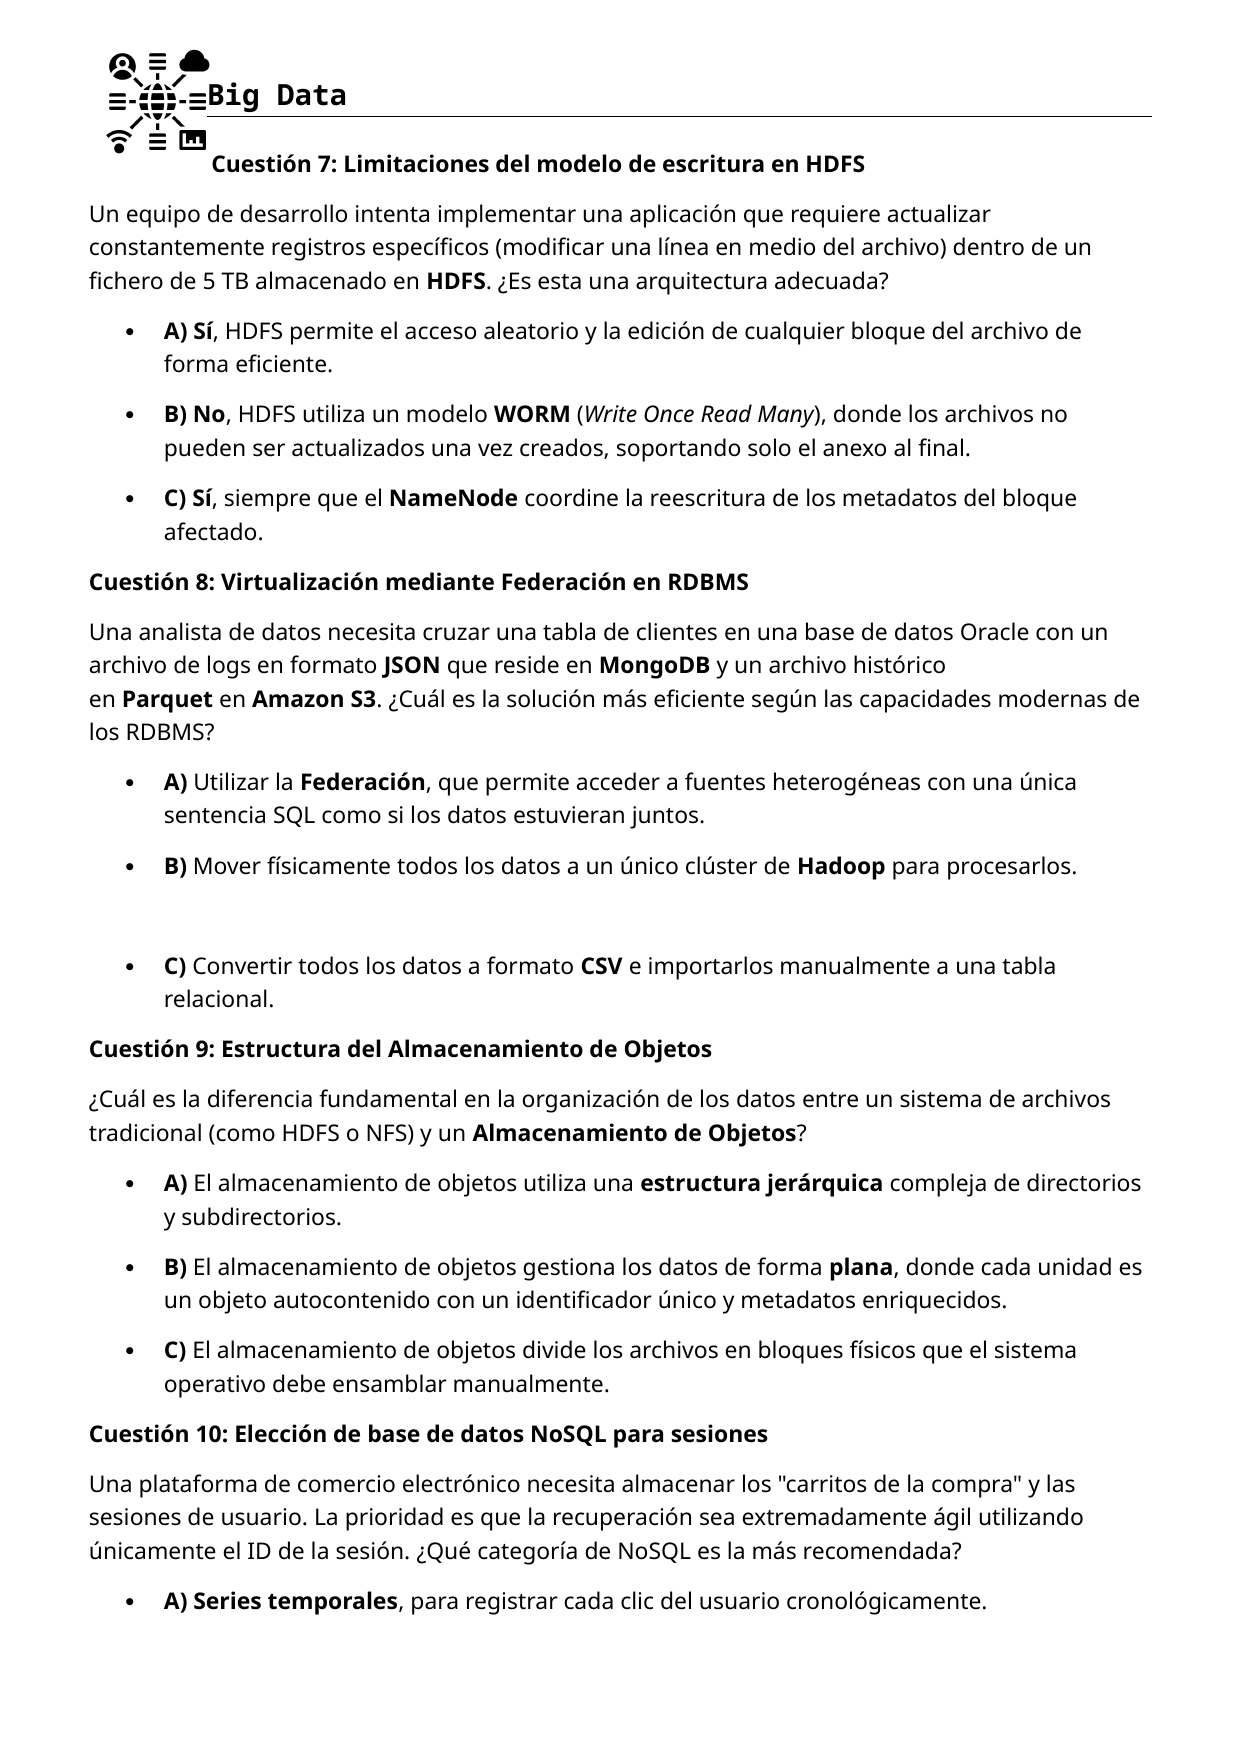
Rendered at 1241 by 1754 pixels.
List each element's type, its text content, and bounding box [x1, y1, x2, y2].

text Cuestión 10: Elección de base de datos NoSQL para sesiones [89, 1418, 1152, 1449]
list C) Sí, siempre que el NameNode coordine la reescritura de los metadatos del bloque afectado. [126, 482, 1152, 547]
list A) Series temporales, para registrar cada clic del usuario cronológicamente. [126, 1585, 1152, 1616]
list C) Convertir todos los datos a formato CSV e importarlos manualmente a una tabla relacional. [126, 950, 1152, 1014]
list A) El almacenamiento de objetos utiliza una estructura jerárquica compleja de directorios y subdirectorios. [126, 1167, 1152, 1232]
text Un equipo de desarrollo intenta implementar una aplicación que requiere actualizar constantemente registros específicos (modificar una línea en medio del archivo) dentro de un fichero de 5 TB almacenado en HDFS. ¿Es esta una arquitectura adecuada? [89, 198, 1152, 296]
list C) El almacenamiento de objetos divide los archivos en bloques físicos que el sistema operativo debe ensamblar manualmente. [126, 1334, 1152, 1399]
text ¿Cuál es la diferencia fundamental en la organización de los datos entre un sistema de archivos tradicional (como HDFS o NFS) y un Almacenamiento de Objetos? [89, 1083, 1152, 1148]
text Una plataforma de comercio electrónico necesita almacenar los "carritos de la compra" y las sesiones de usuario. La prioridad es que la recuperación sea extremadamente ágil utilizando únicamente el ID de la sesión. ¿Qué categoría de NoSQL es la más recomendada? [89, 1468, 1152, 1566]
text Una analista de datos necesita cruzar una tabla de clientes en una base de datos Oracle con un archivo de logs en formato JSON que reside en MongoDB y un archivo histórico en Parquet en Amazon S3. ¿Cuál es la solución más eficiente según las capacidades modernas de los RDBMS? [89, 616, 1152, 747]
list B) No, HDFS utiliza un modelo WORM (Write Once Read Many), donde los archivos no pueden ser actualizados una vez creados, soportando solo el anexo al final. [126, 398, 1152, 463]
text Cuestión 8: Virtualización mediante Federación en RDBMS [89, 566, 1152, 597]
list B) Mover físicamente todos los datos a un único clúster de Hadoop para procesarlos. [126, 849, 1152, 881]
text Cuestión 7: Limitaciones del modelo de escritura en HDFS [89, 148, 1152, 179]
list A) Utilizar la Federación, que permite acceder a fuentes heterogéneas con una única sentencia SQL como si los datos estuvieran juntos. [126, 766, 1152, 831]
list B) El almacenamiento de objetos gestiona los datos de forma plana, donde cada unidad es un objeto autocontenido con un identificador único y metadatos enriquecidos. [126, 1251, 1152, 1315]
list A) Sí, HDFS permite el acceso aleatorio y la edición de cualquier bloque del archivo de forma eficiente. [126, 315, 1152, 379]
text Cuestión 9: Estructura del Almacenamiento de Objetos [89, 1033, 1152, 1064]
